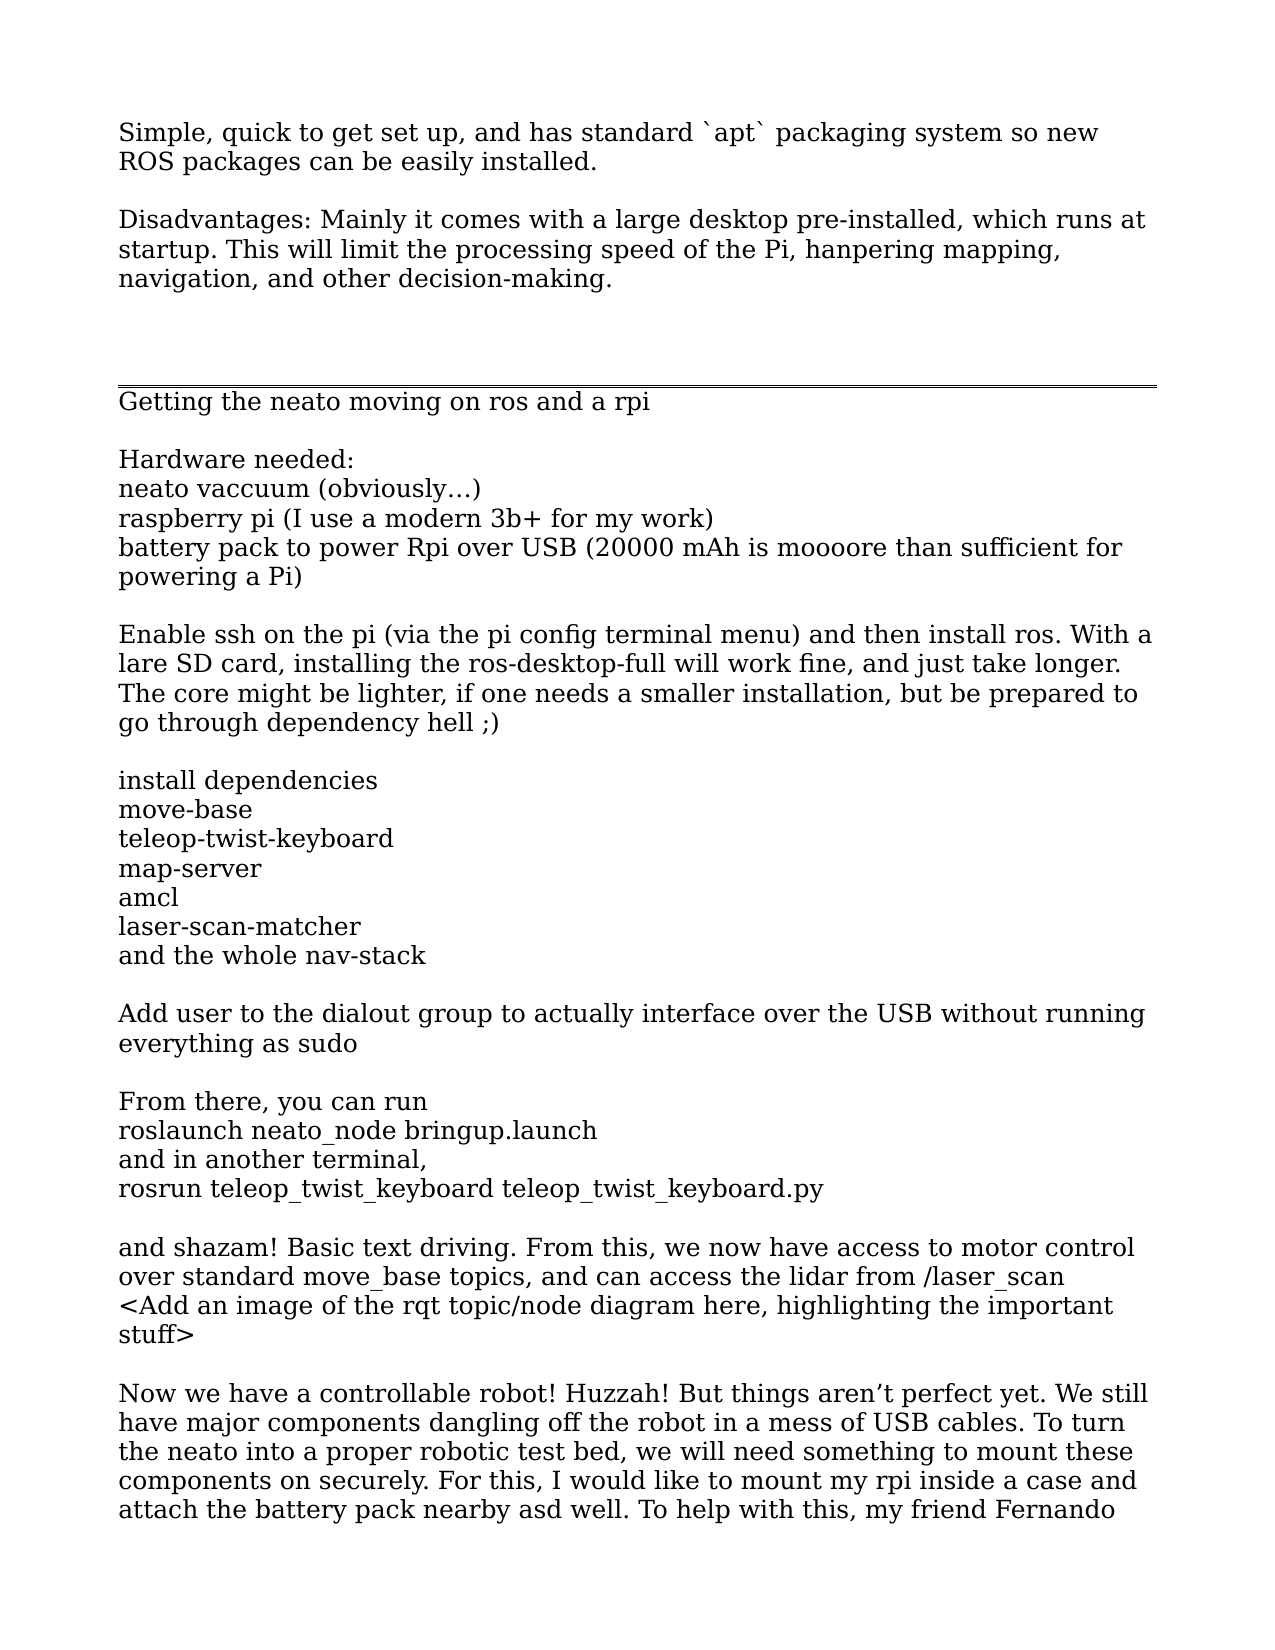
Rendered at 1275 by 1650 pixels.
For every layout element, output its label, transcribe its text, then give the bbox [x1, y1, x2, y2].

text and shazam! Basic text driving. From this, we now have access to motor control over standard move_base topics, and can access the lidar from /laser_scan [118, 1233, 1157, 1291]
text Disadvantages: Mainly it comes with a large desktop pre-installed, which runs at startup. This will limit the processing speed of the Pi, hanpering mapping, navigation, and other decision-making. [118, 206, 1157, 293]
text battery pack to power Rpi over USB (20000 mAh is moooore than sufficient for powering a Pi) [118, 533, 1157, 591]
text and the whole nav-stack [118, 941, 1157, 971]
text neato vaccuum (obviously…) [118, 475, 1157, 504]
text Enable ssh on the pi (via the pi config terminal menu) and then install ros. With a lare SD card, installing the ros-desktop-full will work fine, and just take longer. The core might be lighter, if one needs a smaller installation, but be prepared to go through dependency hell ;) [118, 621, 1157, 737]
text roslaunch neato_node bringup.launch [118, 1116, 1157, 1146]
text Hardware needed: [118, 446, 1157, 475]
text Now we have a controllable robot! Huzzah! But things aren’t perfect yet. We still have major components dangling off the robot in a mess of USB cables. To turn the neato into a proper robotic test bed, we will need something to mount these components on securely. For this, I would like to mount my rpi inside a case and attach the battery pack nearby asd well. To help with this, my friend Fernando [118, 1379, 1157, 1525]
text Getting the neato moving on ros and a rpi [118, 388, 1157, 416]
text laser-scan-matcher [118, 912, 1157, 941]
text Add user to the dialout group to actually interface over the USB without running everything as sudo [118, 1000, 1157, 1058]
text teleop-twist-keyboard [118, 825, 1157, 854]
text <Add an image of the rqt topic/node diagram here, highlighting the important stuff> [118, 1291, 1157, 1350]
text Simple, quick to get set up, and has standard `apt` packaging system so new ROS packages can be easily installed. [118, 118, 1157, 176]
text install dependencies [118, 766, 1157, 796]
text map-server [118, 854, 1157, 883]
text and in another terminal, [118, 1146, 1157, 1175]
text raspberry pi (I use a modern 3b+ for my work) [118, 504, 1157, 533]
text amcl [118, 883, 1157, 912]
text move-base [118, 796, 1157, 825]
text rosrun teleop_twist_keyboard teleop_twist_keyboard.py [118, 1175, 1157, 1204]
text From there, you can run [118, 1087, 1157, 1116]
